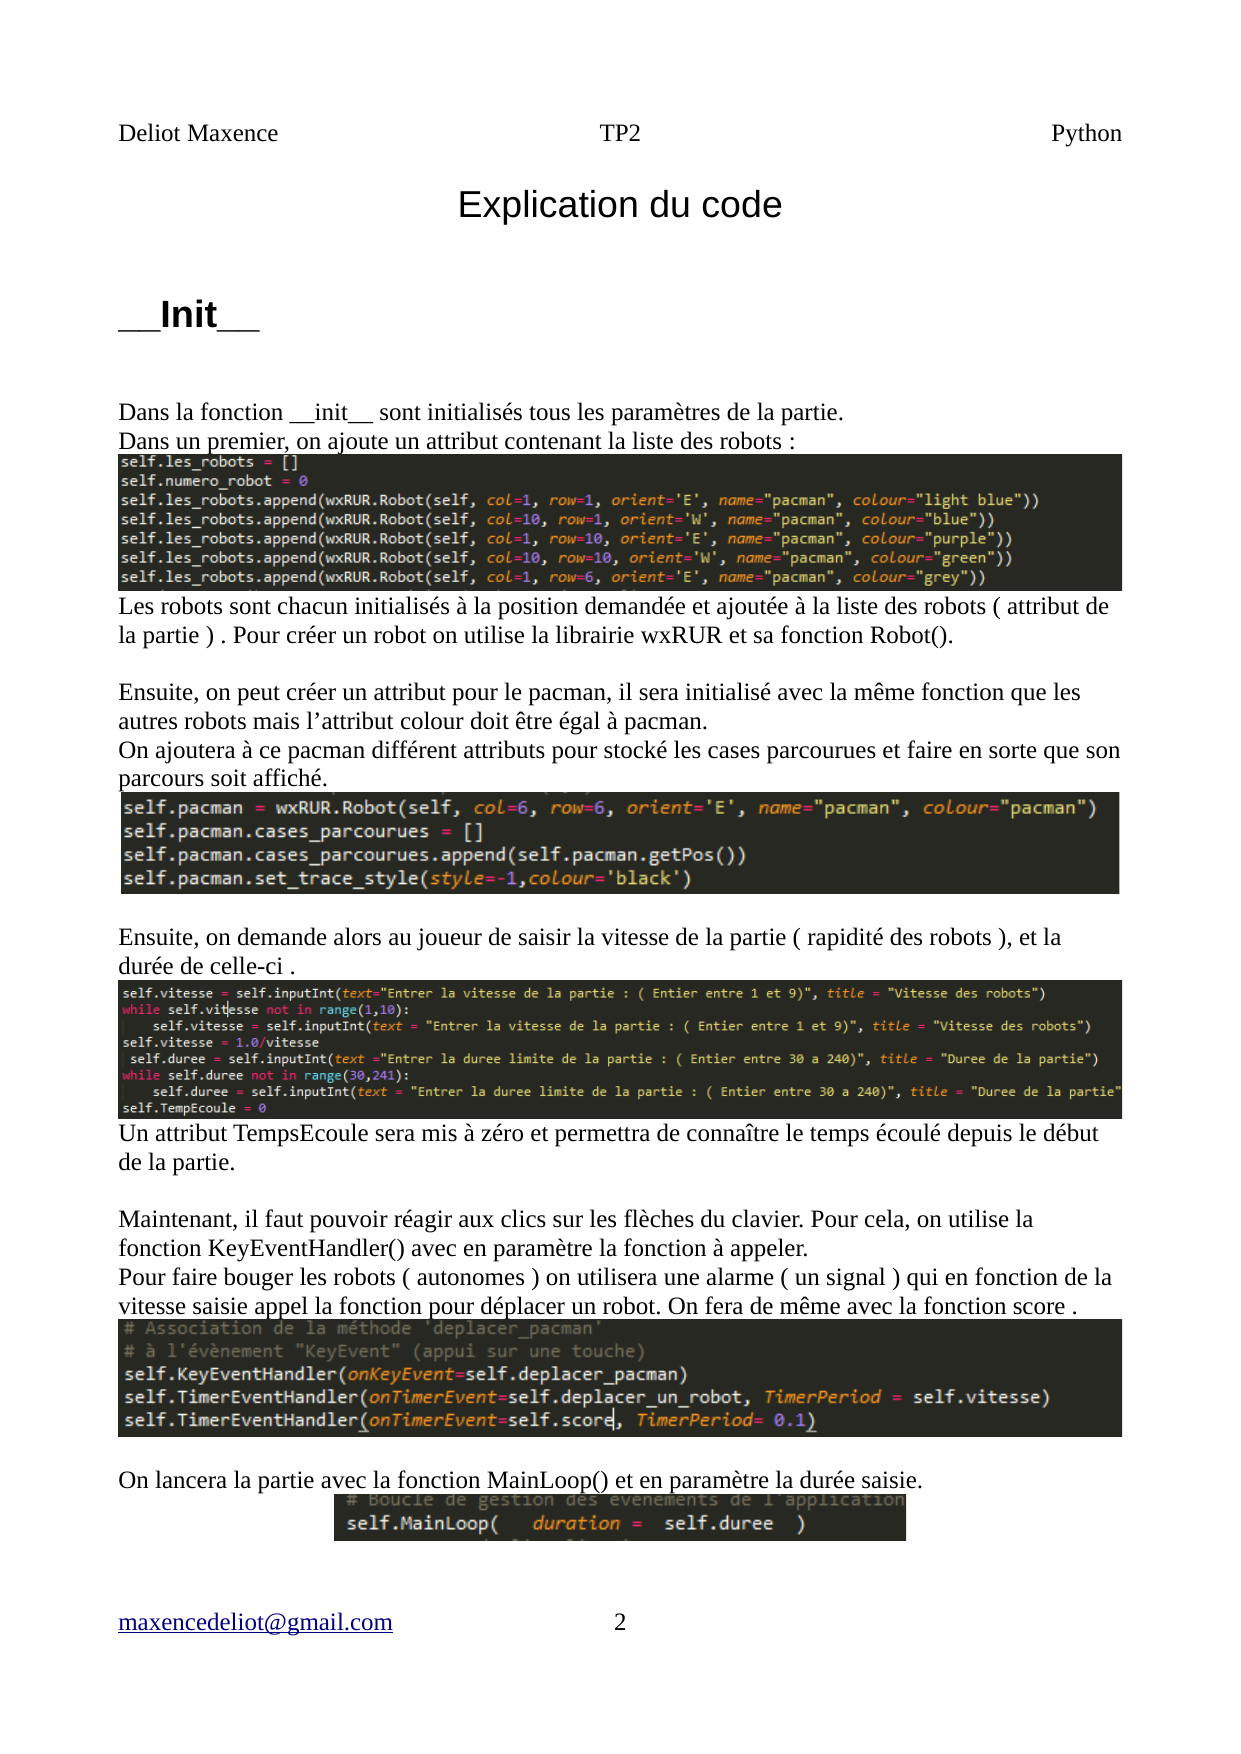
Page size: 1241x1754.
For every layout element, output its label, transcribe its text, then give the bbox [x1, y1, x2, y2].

text Dans la fonction __init__ sont initialisés tous les paramètres de la partie. [118, 397, 1122, 426]
picture [334, 1494, 907, 1541]
text Dans un premier, on ajoute un attribut contenant la liste des robots : [118, 426, 1122, 454]
subtitle __Init__ [118, 292, 1122, 336]
text Les robots sont chacun initialisés à la position demandée et ajoutée à la liste des robots ( attribut de la partie ) . Pour créer un robot on utilise la librairie wxRUR et sa fonction Robot(). [118, 591, 1122, 648]
text On lancera la partie avec la fonction MainLoop() et en paramètre la durée saisie. [118, 1465, 1122, 1494]
picture [118, 454, 1123, 591]
text Ensuite, on peut créer un attribut pour le pacman, il sera initialisé avec la même fonction que les autres robots mais l’attribut colour doit être égal à pacman. [118, 677, 1122, 735]
picture [121, 792, 1120, 894]
text Maintenant, il faut pouvoir réagir aux clics sur les flèches du clavier. Pour cela, on utilise la fonction KeyEventHandler() avec en paramètre la fonction à appeler. [118, 1204, 1122, 1262]
text Un attribut TempsEcoule sera mis à zéro et permettra de connaître le temps écoulé depuis le début de la partie. [118, 1119, 1122, 1176]
picture [118, 980, 1123, 1119]
picture [118, 1319, 1123, 1437]
text Ensuite, on demande alors au joueur de saisir la vitesse de la partie ( rapidité des robots ), et la durée de celle-ci . [118, 922, 1122, 980]
subtitle Explication du code [118, 183, 1122, 226]
text On ajoutera à ce pacman différent attributs pour stocké les cases parcourues et faire en sorte que son parcours soit affiché. [118, 735, 1122, 792]
text Pour faire bouger les robots ( autonomes ) on utilisera une alarme ( un signal ) qui en fonction de la vitesse saisie appel la fonction pour déplacer un robot. On fera de même avec la fonction score . [118, 1262, 1122, 1319]
